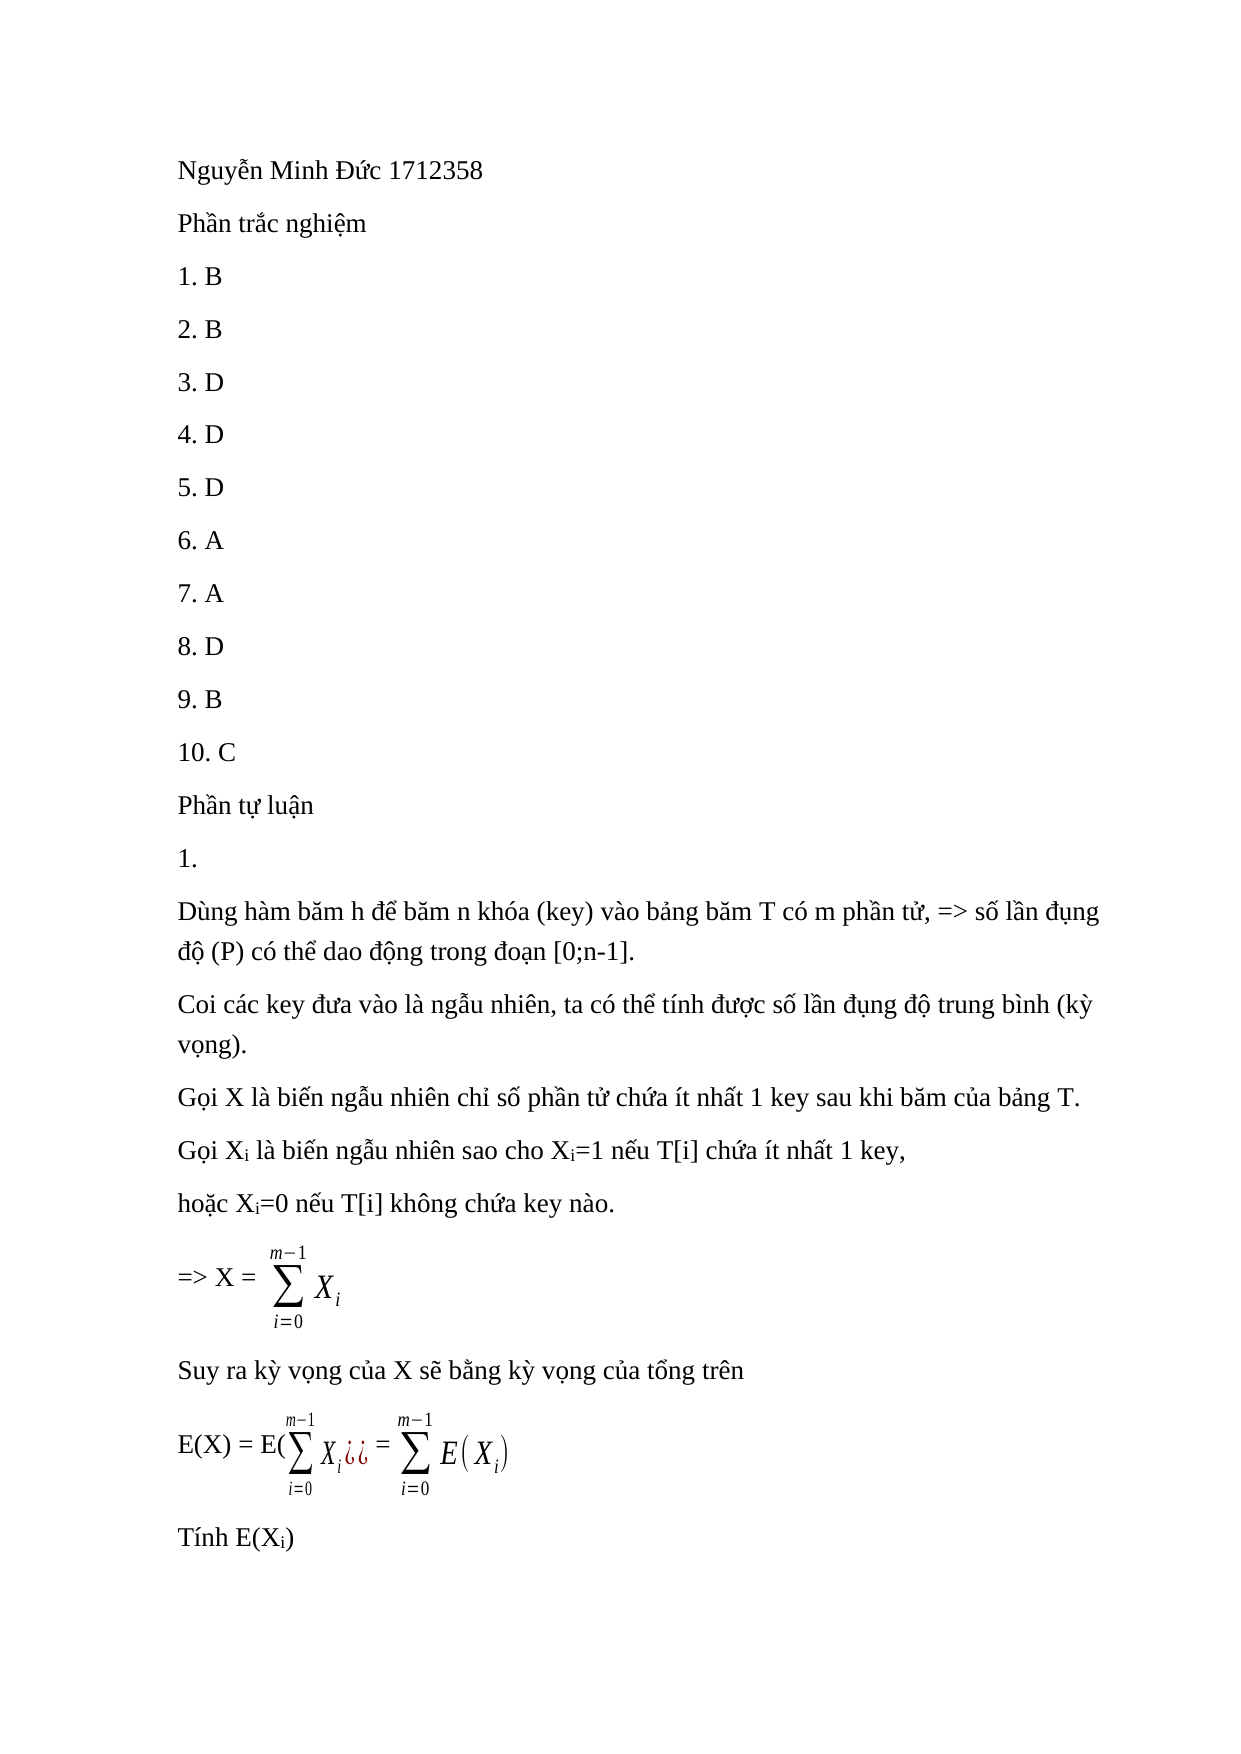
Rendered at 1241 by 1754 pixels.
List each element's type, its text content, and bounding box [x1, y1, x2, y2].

text 6. A [177, 524, 1122, 556]
text Dùng hàm băm h để băm n khóa (key) vào bảng băm T có m phần tử, => số lần đụng độ (P) có thể dao động trong đoạn [0;n-1]. [177, 895, 1122, 966]
text Tính E(Xi) [177, 1521, 1122, 1552]
text Coi các key đưa vào là ngẫu nhiên, ta có thể tính được số lần đụng độ trung bình (kỳ vọng). [177, 988, 1122, 1060]
text Gọi Xi là biến ngẫu nhiên sao cho Xi=1 nếu T[i] chứa ít nhất 1 key, [177, 1134, 1122, 1166]
text E(X) = E( = [177, 1407, 1122, 1499]
text Suy ra kỳ vọng của X sẽ bằng kỳ vọng của tổng trên [177, 1354, 1122, 1385]
text 8. D [177, 630, 1122, 661]
text 1. B [177, 260, 1122, 291]
text => X = [177, 1240, 1122, 1332]
text 5. D [177, 471, 1122, 503]
text 4. D [177, 418, 1122, 450]
text Phần trắc nghiệm [177, 207, 1122, 238]
text hoặc Xi=0 nếu T[i] không chứa key nào. [177, 1187, 1122, 1218]
text Phần tự luận [177, 789, 1122, 820]
text 2. B [177, 313, 1122, 344]
text 9. B [177, 683, 1122, 714]
text Nguyễn Minh Đức 1712358 [177, 154, 1122, 185]
text 1. [177, 842, 1122, 873]
text 10. C [177, 736, 1122, 767]
text 3. D [177, 366, 1122, 397]
text Gọi X là biến ngẫu nhiên chỉ số phần tử chứa ít nhất 1 key sau khi băm của bảng T. [177, 1081, 1122, 1113]
text 7. A [177, 577, 1122, 608]
